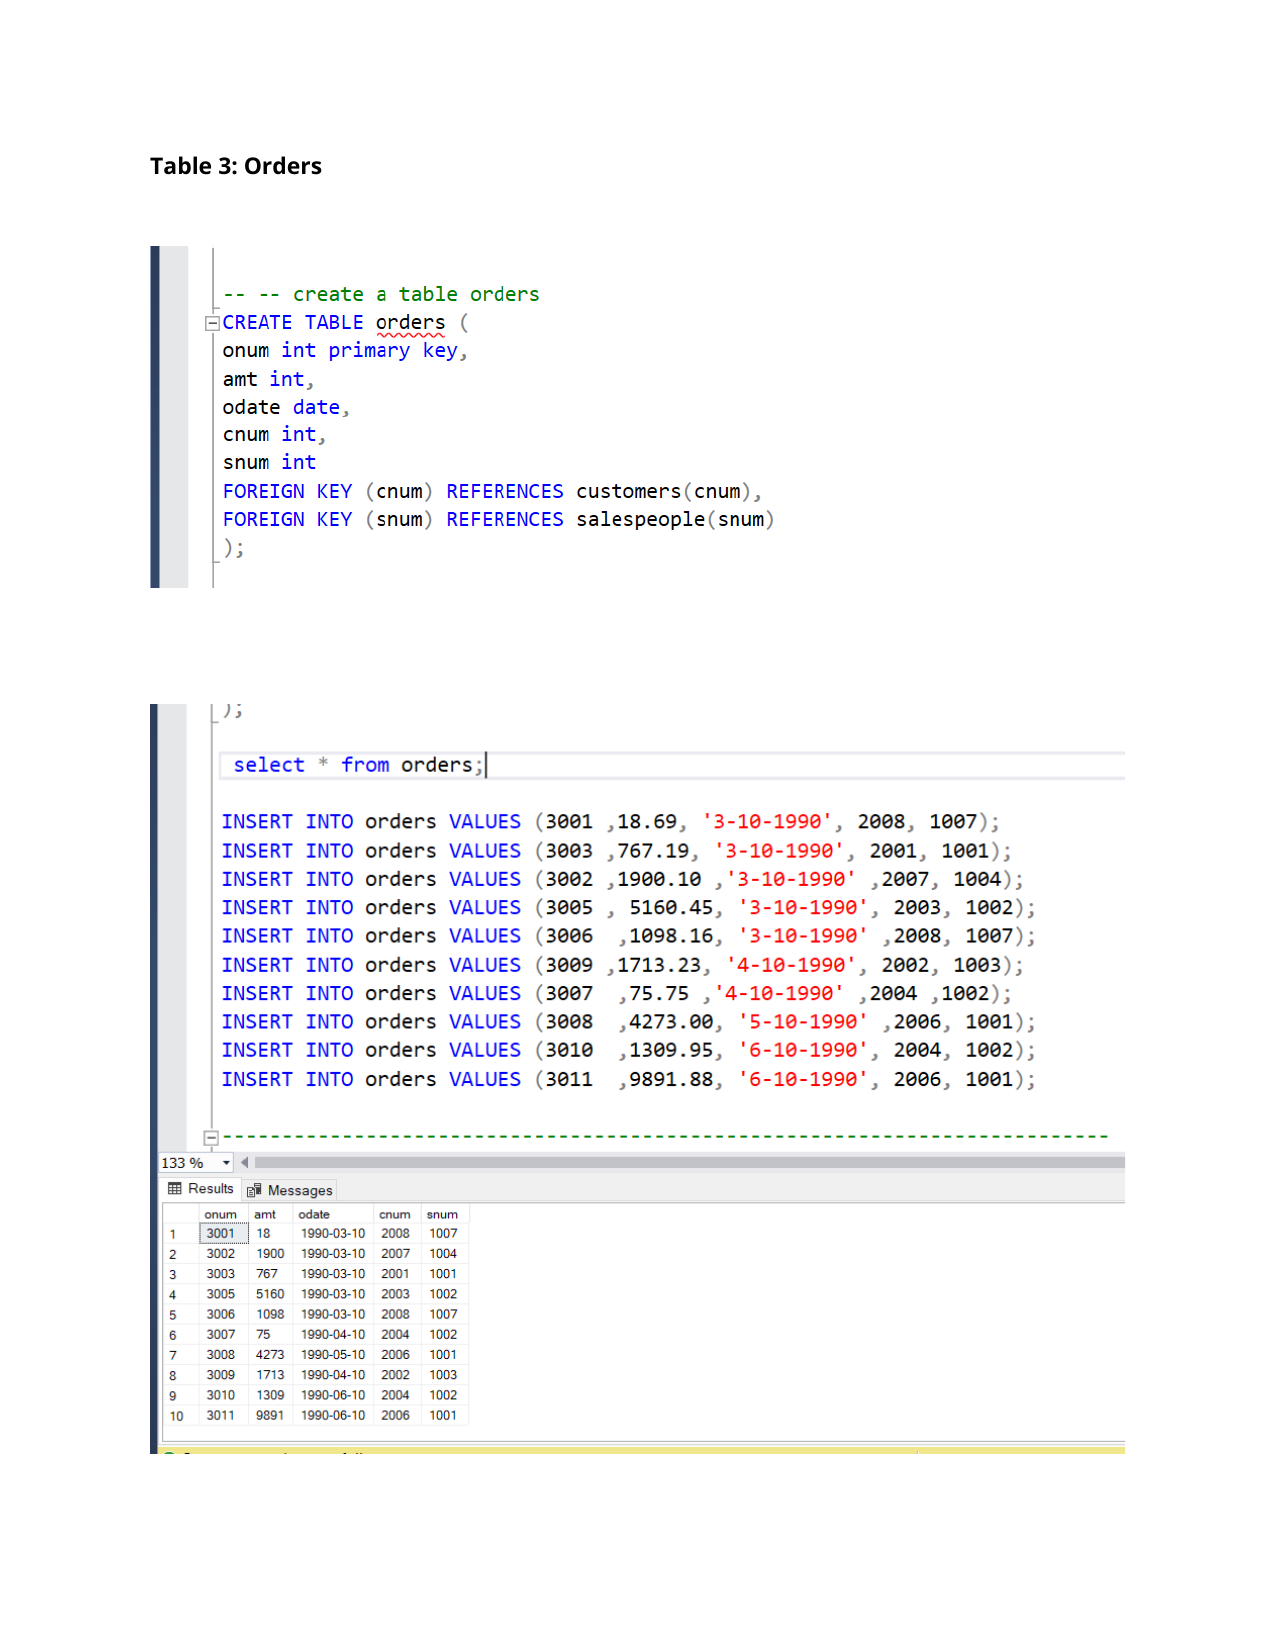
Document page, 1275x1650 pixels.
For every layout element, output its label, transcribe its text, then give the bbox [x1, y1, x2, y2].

text Table 3: Orders [150, 150, 1125, 181]
